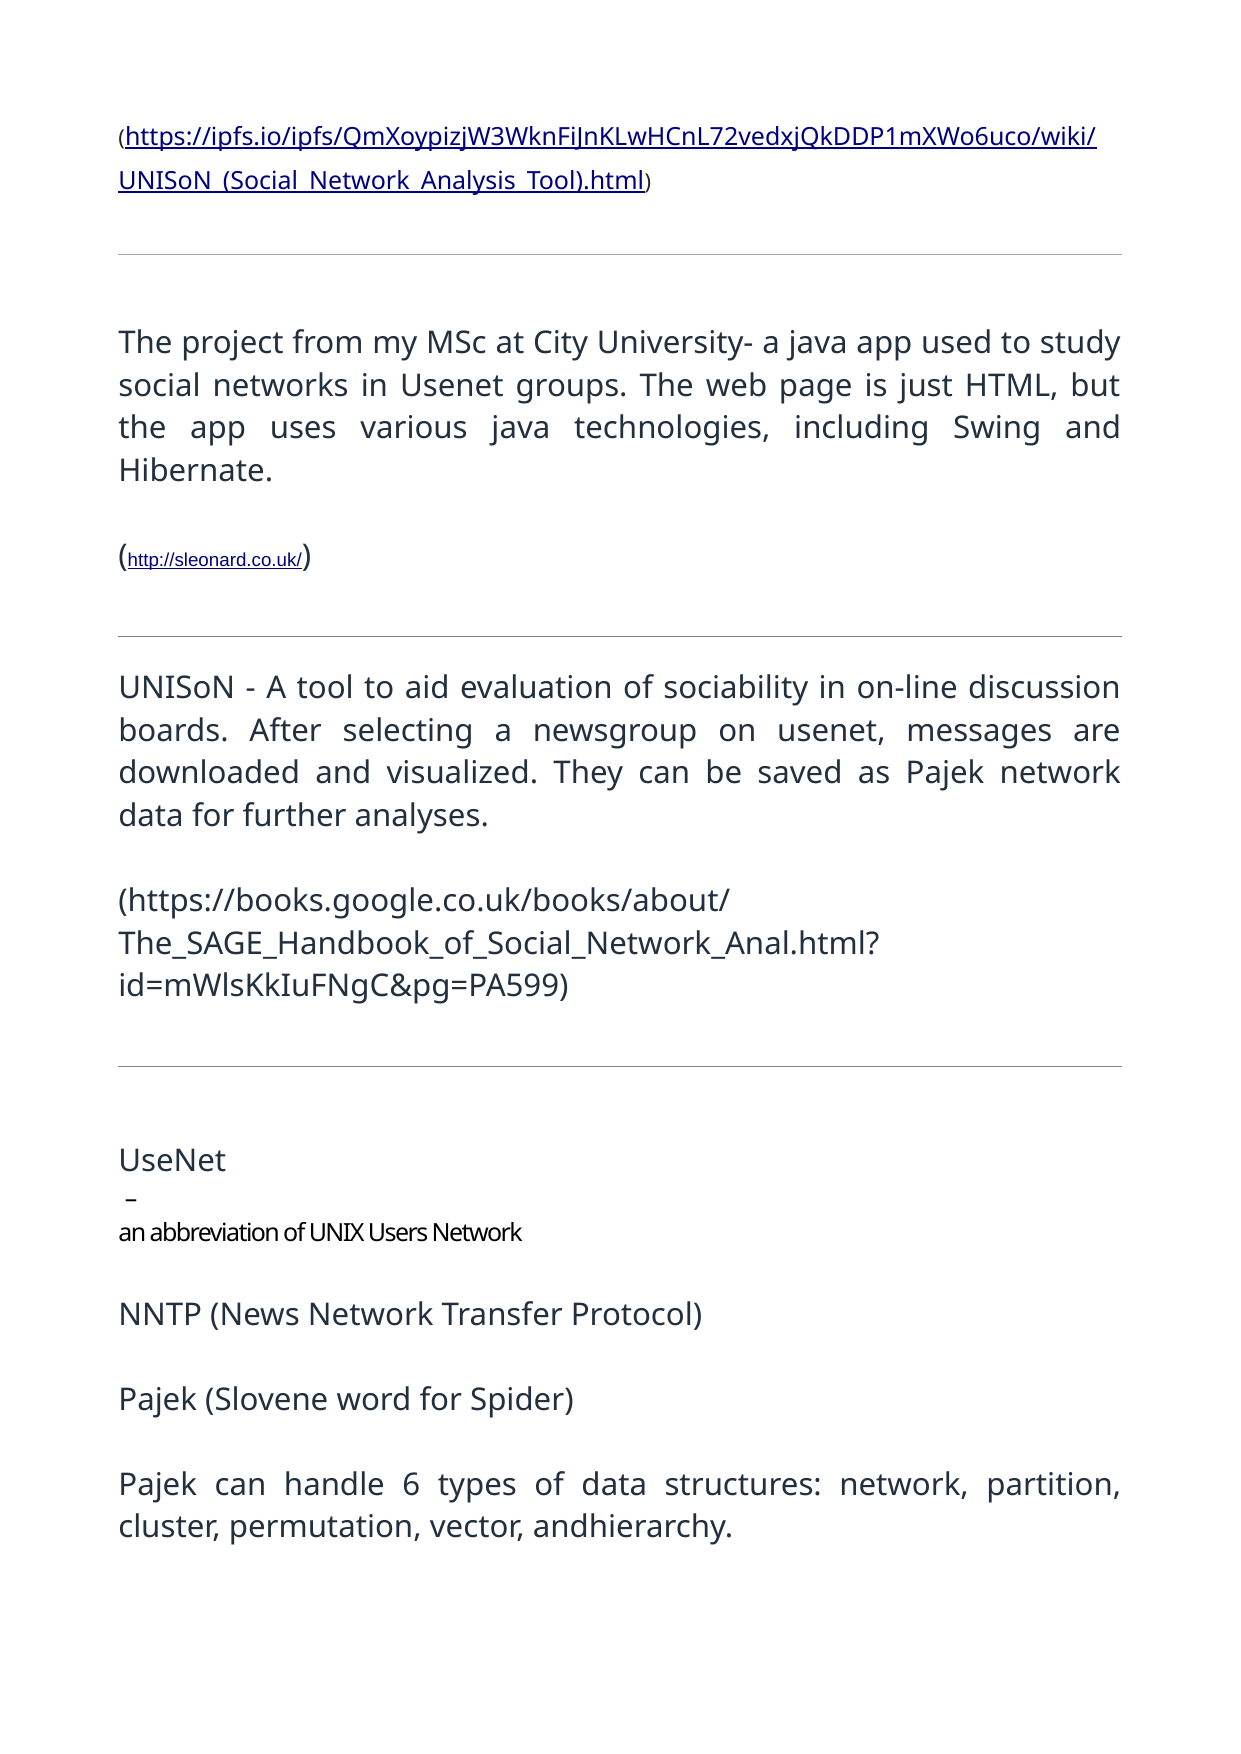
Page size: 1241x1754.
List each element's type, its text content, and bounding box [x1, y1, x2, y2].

text an abbreviation of UNIX Users Network [118, 1215, 1122, 1249]
text (https://ipfs.io/ipfs/QmXoypizjW3WknFiJnKLwHCnL72vedxjQkDDP1mXWo6uco/wiki/UNISoN_(Social_Network_Analysis_Tool).html) [118, 118, 1122, 196]
text NNTP (News Network Transfer Protocol) [118, 1291, 1122, 1334]
text UseNet [118, 1138, 1122, 1181]
text (https://books.google.co.uk/books/about/The_SAGE_Handbook_of_Social_Network_Anal.html?id=mWlsKkIuFNgC&pg=PA599) [118, 878, 1122, 1006]
text Pajek (Slovene word for Spider) [118, 1377, 1122, 1419]
text – [118, 1181, 1122, 1215]
text (http://sleonard.co.uk/) [118, 533, 1122, 576]
text Pajek can handle 6 types of data structures: network, partition, cluster, permutation, vector, andhierarchy. [118, 1462, 1122, 1547]
text The project from my MSc at City University- a java app used to study social networks in Usenet groups. The web page is just HTML, but the app uses various java technologies, including Swing and Hibernate. [118, 320, 1122, 491]
text UNISoN - A tool to aid evaluation of sociability in on-line discussion boards. After selecting a newsgroup on usenet, messages are downloaded and visualized. They can be saved as Pajek network data for further analyses. [118, 665, 1122, 836]
